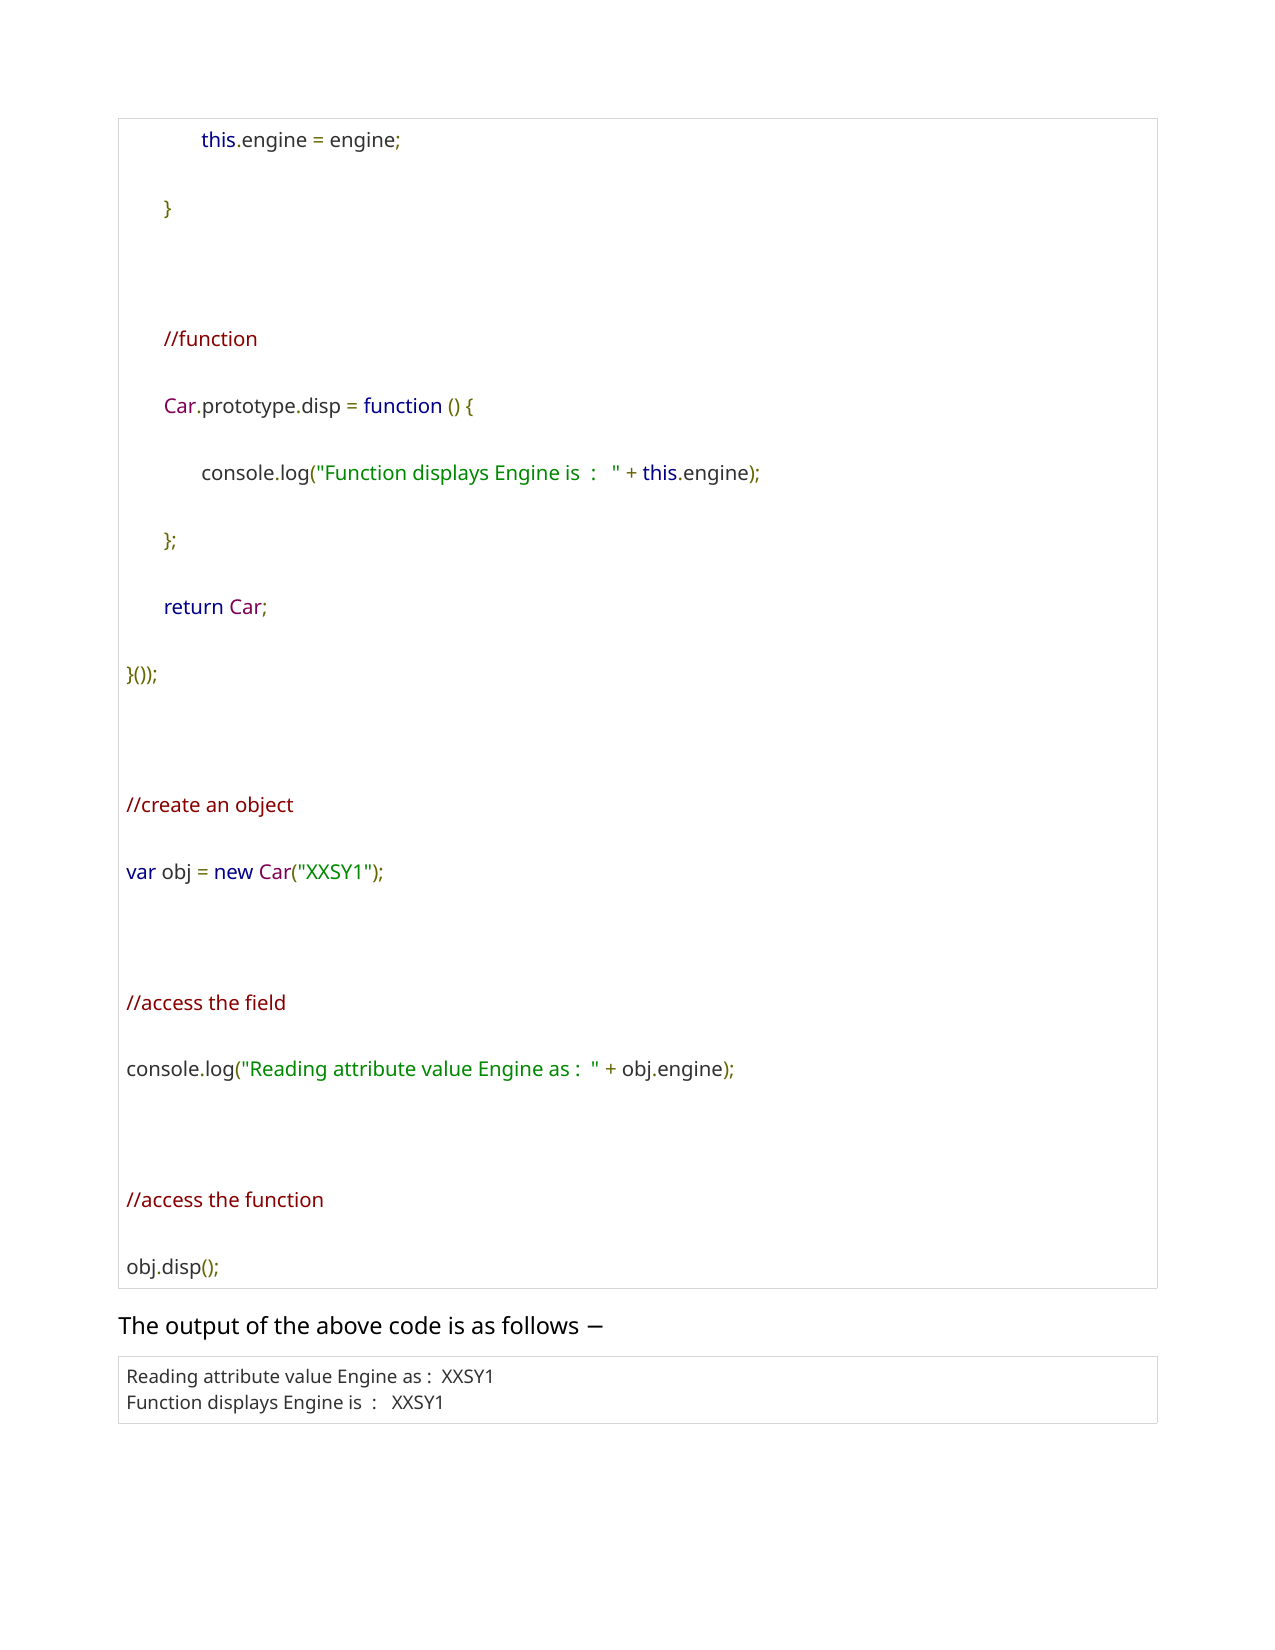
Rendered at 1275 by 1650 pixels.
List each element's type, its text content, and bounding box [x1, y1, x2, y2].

text console.log("Reading attribute value Engine as : " + obj.engine); [119, 1047, 1157, 1083]
text console.log("Function displays Engine is : " + this.engine); [119, 451, 1157, 486]
text //function [119, 316, 1157, 352]
text //access the function [119, 1178, 1157, 1213]
text //access the field [119, 980, 1157, 1016]
text Reading attribute value Engine as : XXSY1 [119, 1357, 1157, 1381]
text obj.disp(); [119, 1244, 1157, 1288]
text }()); [119, 652, 1157, 687]
text //create an object [119, 783, 1157, 818]
text return Car; [119, 585, 1157, 621]
text } [119, 185, 1157, 221]
text Function displays Engine is : XXSY1 [119, 1381, 1157, 1423]
text Car.prototype.disp = function () { [119, 383, 1157, 419]
text The output of the above code is as follows − [118, 1304, 1157, 1341]
text this.engine = engine; [119, 119, 1157, 154]
text }; [119, 518, 1157, 553]
text var obj = new Car("XXSY1"); [119, 849, 1157, 885]
